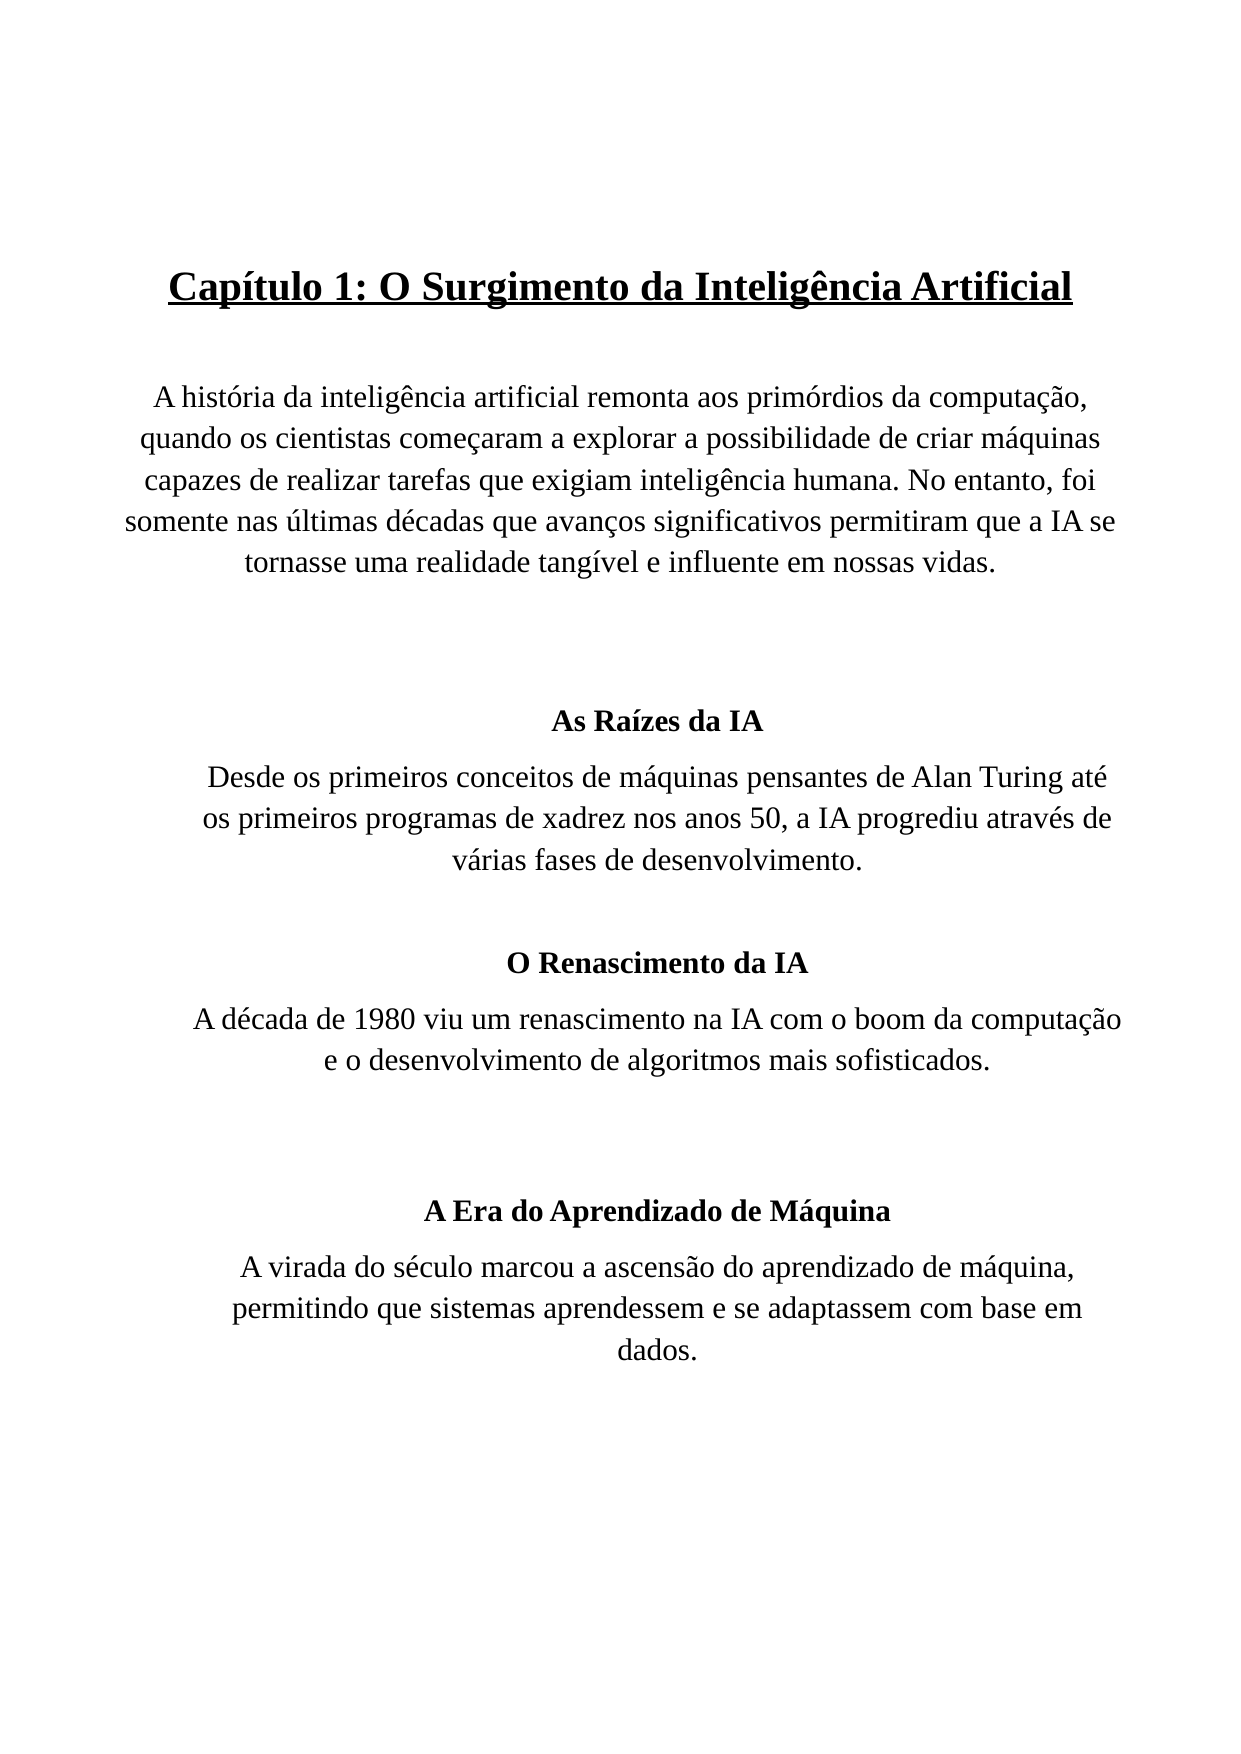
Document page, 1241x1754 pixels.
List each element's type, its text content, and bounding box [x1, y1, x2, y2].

list O Renascimento da IA [162, 944, 1123, 980]
list As Raízes da IA [162, 702, 1123, 738]
list A Era do Aprendizado de Máquina [162, 1192, 1123, 1228]
text Capítulo 1: O Surgimento da Inteligência Artificial [118, 261, 1123, 309]
list A década de 1980 viu um renascimento na IA com o boom da computação e o desenvolvimento de algoritmos mais sofisticados. [162, 1000, 1123, 1077]
list Desde os primeiros conceitos de máquinas pensantes de Alan Turing até os primeiros programas de xadrez nos anos 50, a IA progrediu através de várias fases de desenvolvimento. [162, 758, 1123, 877]
list A virada do século marcou a ascensão do aprendizado de máquina, permitindo que sistemas aprendessem e se adaptassem com base em dados. [162, 1248, 1123, 1367]
text A história da inteligência artificial remonta aos primórdios da computação, quando os cientistas começaram a explorar a possibilidade de criar máquinas capazes de realizar tarefas que exigiam inteligência humana. No entanto, foi somente nas últimas décadas que avanços significativos permitiram que a IA se tornasse uma realidade tangível e influente em nossas vidas. [118, 378, 1123, 579]
